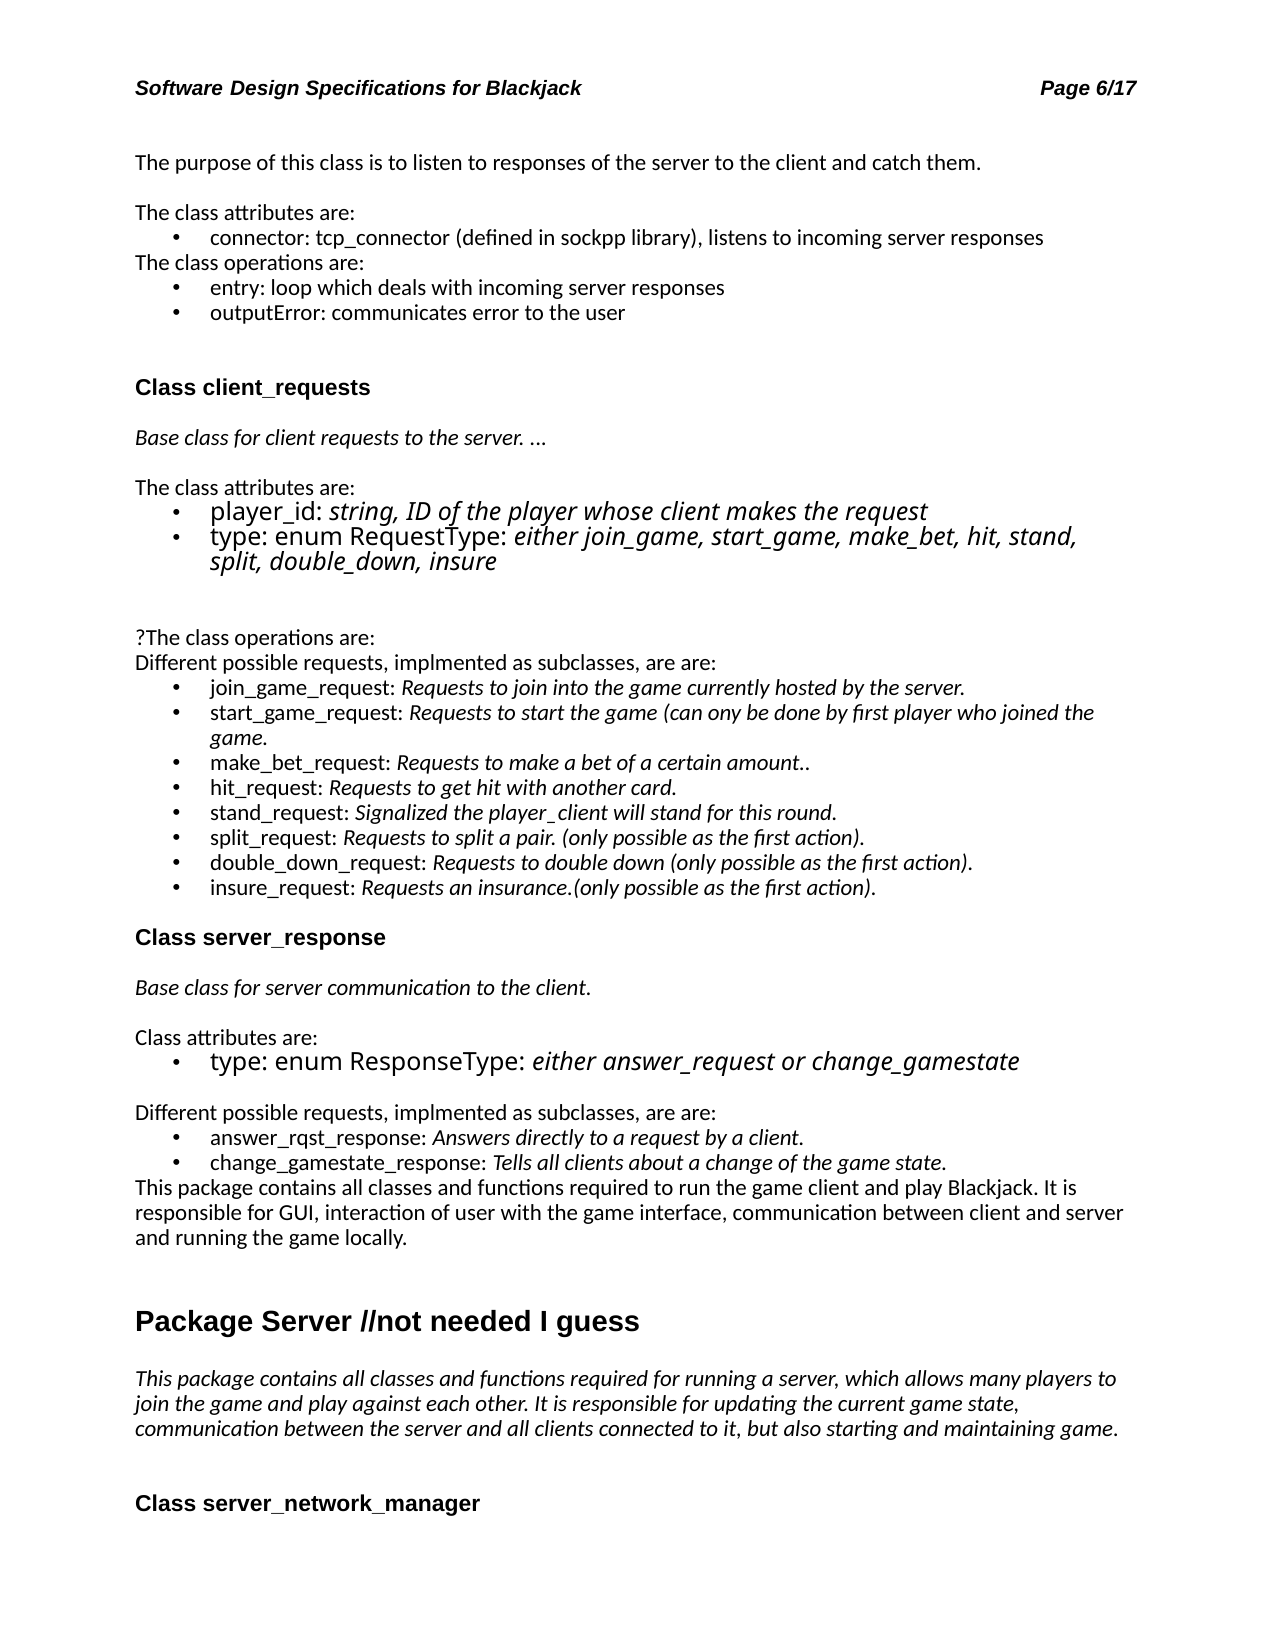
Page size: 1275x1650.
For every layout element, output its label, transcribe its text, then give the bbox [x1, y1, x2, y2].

subtitle Class server_response [135, 925, 1140, 950]
text The class attributes are: [135, 200, 1140, 225]
text ?The class operations are: [135, 625, 1140, 650]
text The class attributes are: [135, 475, 1140, 500]
list entry: loop which deals with incoming server responses [172, 275, 1140, 300]
list connector: tcp_connector (defined in sockpp library), listens to incoming server responses [172, 225, 1140, 250]
text Base class for client requests to the server. ... [135, 425, 1140, 450]
list change_gamestate_response: Tells all clients about a change of the game state. [172, 1150, 1140, 1175]
subtitle Class client_requests [135, 375, 1140, 400]
text Base class for server communication to the client. [135, 975, 1140, 1000]
list outputError: communicates error to the user [172, 300, 1140, 325]
list type: enum ResponseType: either answer_request or change_gamestate [172, 1050, 1140, 1075]
text Class attributes are: [135, 1025, 1140, 1050]
text The class operations are: [135, 250, 1140, 275]
list join_game_request: Requests to join into the game currently hosted by the server. [172, 675, 1140, 700]
list stand_request: Signalized the player_client will stand for this round. [172, 800, 1140, 825]
text Different possible requests, implmented as subclasses, are are: [135, 1100, 1140, 1125]
text Different possible requests, implmented as subclasses, are are: [135, 650, 1140, 675]
list make_bet_request: Requests to make a bet of a certain amount.. [172, 750, 1140, 775]
list start_game_request: Requests to start the game (can ony be done by first player who joined the game. [172, 700, 1140, 750]
list hit_request: Requests to get hit with another card. [172, 775, 1140, 800]
subtitle Package Server //not needed I guess [135, 1304, 1140, 1338]
text This package contains all classes and functions required for running a server, which allows many players to join the game and play against each other. It is responsible for updating the current game state, communication between the server and all clients connected to it, but also starting and maintaining game. [135, 1367, 1140, 1442]
text The purpose of this class is to listen to responses of the server to the client and catch them. [135, 150, 1140, 175]
list double_down_request: Requests to double down (only possible as the first action). [172, 850, 1140, 875]
subtitle Class server_network_manager [135, 1492, 1140, 1517]
text This package contains all classes and functions required to run the game client and play Blackjack. It is responsible for GUI, interaction of user with the game interface, communication between client and server and running the game locally. [135, 1175, 1140, 1250]
list insure_request: Requests an insurance.(only possible as the first action). [172, 875, 1140, 900]
list type: enum RequestType: either join_game, start_game, make_bet, hit, stand, split, double_down, insure [172, 525, 1140, 575]
list split_request: Requests to split a pair. (only possible as the first action). [172, 825, 1140, 850]
list answer_rqst_response: Answers directly to a request by a client. [172, 1125, 1140, 1150]
list player_id: string, ID of the player whose client makes the request [172, 500, 1140, 525]
